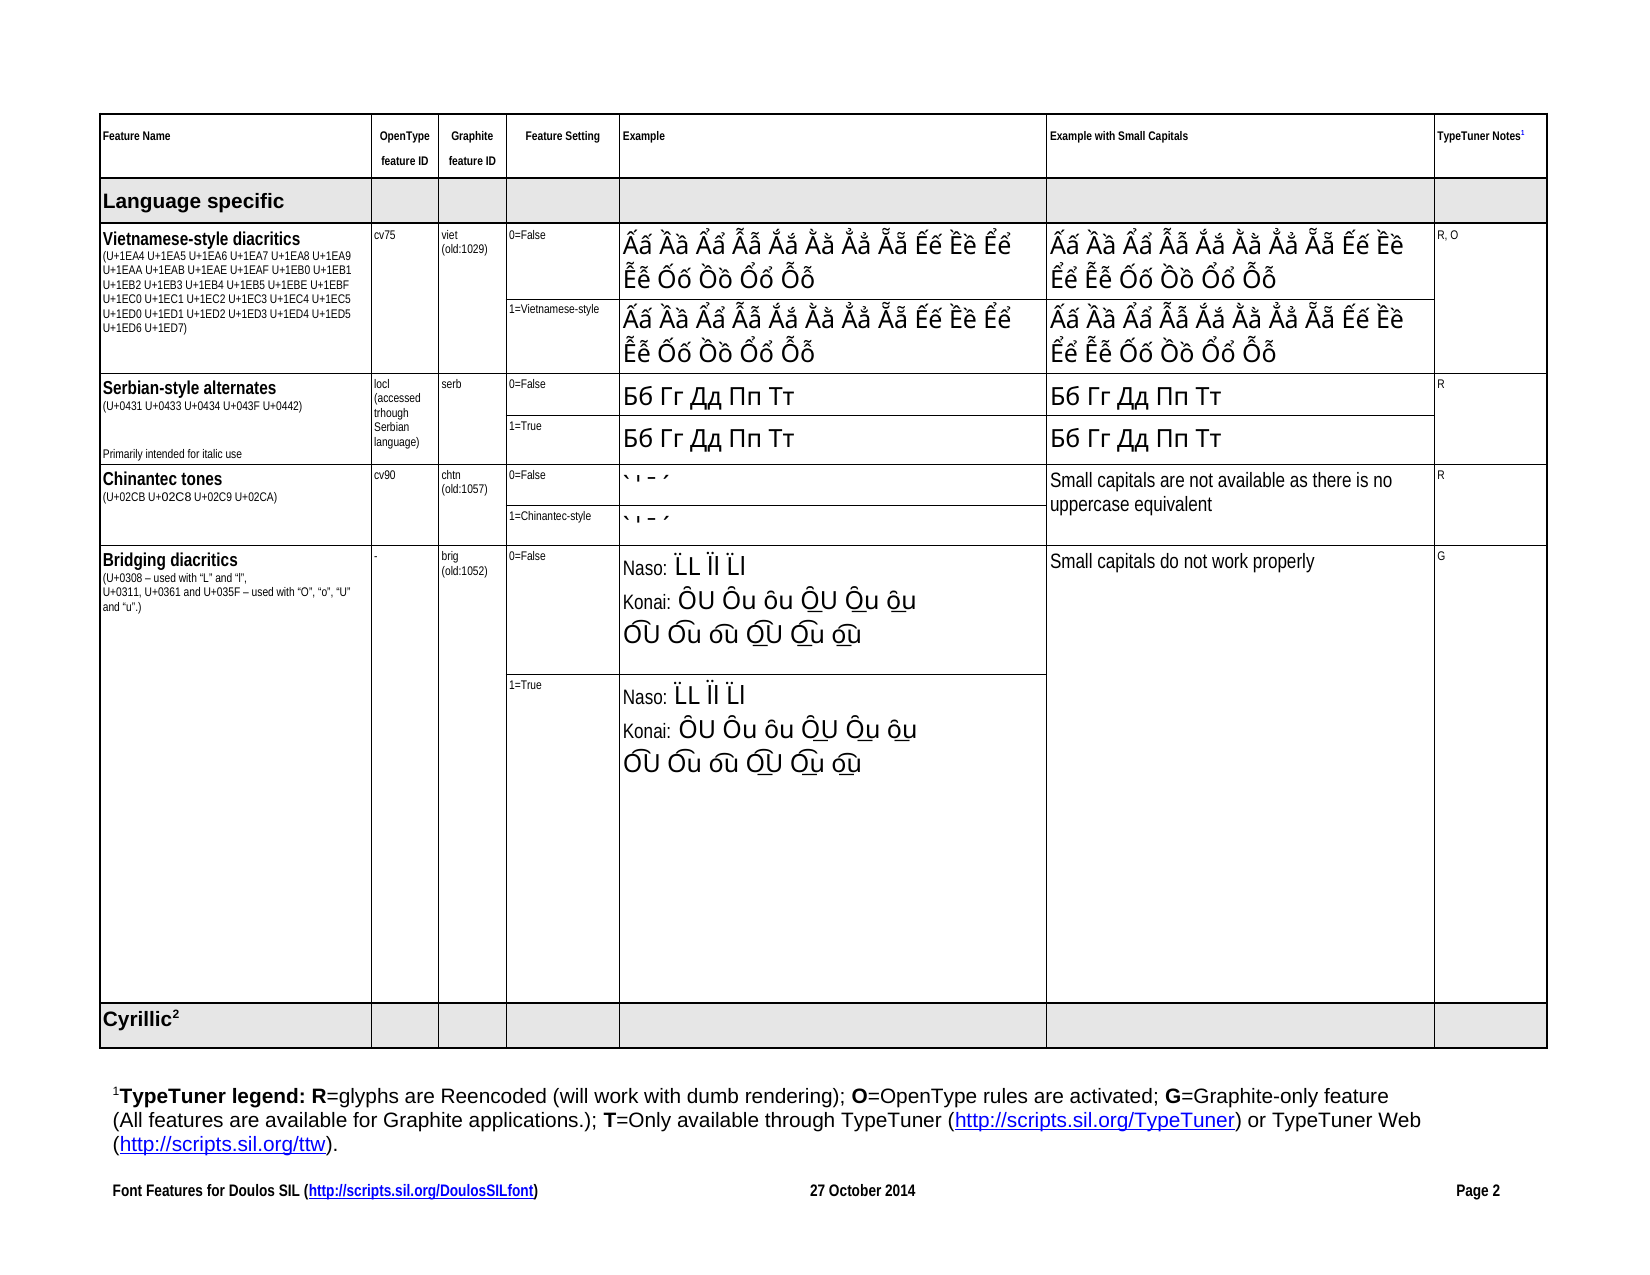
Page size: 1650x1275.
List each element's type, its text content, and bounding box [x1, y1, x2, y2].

table_cell R, O [1435, 224, 1546, 373]
table_cell [620, 1004, 1046, 1047]
table_cell Naso: L̈L l̈l L̈l Konai: ȎU Ȏu ȏu Ȏ͟U Ȏ͟u ȏ͟u O͡U O͡u o͡u O͟͡U O͟͡u o͟͡u [620, 675, 1046, 1002]
table_cell brig (old:1052) [439, 546, 506, 1002]
table_cell [1047, 1004, 1434, 1047]
table_cell [507, 1004, 619, 1047]
table_header TypeTuner Notes [1435, 115, 1546, 177]
table_cell Naso: L̈L l̈l L̈l Konai: ȎU Ȏu ȏu Ȏ͟U Ȏ͟u ȏ͟u O͡U O͡u o͡u O͟͡U O͟͡u o͟͡u [620, 546, 1046, 674]
table_cell R [1435, 465, 1546, 545]
table_cell [439, 1004, 506, 1047]
table_cell viet (old:1029) [439, 224, 506, 373]
table_cell 0=False [507, 465, 619, 505]
table_cell Ấấ Ầầ Ẩẩ Ẫẫ Ắắ Ằằ Ẳẳ Ẵẵ Ếế Ềề Ểể Ễễ Ốố Ồồ Ổổ Ỗỗ [620, 300, 1046, 373]
table_cell Бб Гг Дд Пп Тт [620, 416, 1046, 464]
table_cell chtn (old:1057) [439, 465, 506, 545]
table_cell 1=True [507, 675, 619, 1002]
table_cell Бб Гг Дд Пп Тт [1047, 416, 1434, 464]
table_header Feature Name [101, 115, 371, 177]
table_cell [507, 179, 619, 222]
table_cell [439, 179, 506, 222]
table_cell cv90 [372, 465, 438, 545]
table_cell ˋ ˈ ˉ ˊ [620, 465, 1046, 505]
table_cell Serbian-style alternates (U+0431 U+0433 U+0434 U+043F U+0442) Primarily intended for italic use [101, 374, 371, 464]
table_header Graphite feature ID [439, 115, 506, 177]
table_cell 0=False [507, 224, 619, 298]
table_cell Chinantec tones (U+02CB U+02C8 U+02C9 U+02CA) [101, 465, 371, 545]
table_cell Бб Гг Дд Пп Тт [1047, 374, 1434, 415]
table_cell [1435, 1004, 1546, 1047]
table_cell Бб Гг Дд Пп Тт [620, 374, 1046, 415]
table_cell 1=Chinantec-style [507, 506, 619, 545]
table_cell R [1435, 374, 1546, 464]
table_cell 0=False [507, 546, 619, 674]
table_cell [372, 179, 438, 222]
table_cell - [372, 546, 438, 1002]
table_cell [1435, 179, 1546, 222]
table_cell Language specific [101, 179, 371, 222]
table_cell cv75 [372, 224, 438, 373]
table_header Example [620, 115, 1046, 177]
table_cell 1=Vietnamese-style [507, 300, 619, 373]
table_cell Ấấ Ầầ Ẩẩ Ẫẫ Ắắ Ằằ Ẳẳ Ẵẵ Ếế Ềề Ểể Ễễ Ốố Ồồ Ổổ Ỗỗ [1047, 300, 1434, 373]
table_cell Bridging diacritics (U+0308 – used with “L” and “l”, U+0311, U+0361 and U+035F – used with “O”, “o”, “U” and “u”.) [101, 546, 371, 1002]
table_header OpenType feature ID [372, 115, 438, 177]
table_cell [1047, 179, 1434, 222]
table_header Example with Small Capitals [1047, 115, 1434, 177]
table_cell [372, 1004, 438, 1047]
table_cell locl (accessed trhough Serbian language) [372, 374, 438, 464]
table_header Feature Setting [507, 115, 619, 177]
table_cell 1=True [507, 416, 619, 464]
table_cell G [1435, 546, 1546, 1002]
table_cell Cyrillic [101, 1004, 371, 1047]
table_cell Vietnamese-style diacritics (U+1EA4 U+1EA5 U+1EA6 U+1EA7 U+1EA8 U+1EA9 U+1EAA U+1EAB U+1EAE U+1EAF U+1EB0 U+1EB1 U+1EB2 U+1EB3 U+1EB4 U+1EB5 U+1EBE U+1EBF U+1EC0 U+1EC1 U+1EC2 U+1EC3 U+1EC4 U+1EC5 U+1ED0 U+1ED1 U+1ED2 U+1ED3 U+1ED4 U+1ED5 U+1ED6 U+1ED7) [101, 224, 371, 373]
table_cell Small capitals do not work properly [1047, 546, 1434, 1002]
table_cell Ấấ Ầầ Ẩẩ Ẫẫ Ắắ Ằằ Ẳẳ Ẵẵ Ếế Ềề Ểể Ễễ Ốố Ồồ Ổổ Ỗỗ [620, 224, 1046, 298]
table_cell serb [439, 374, 506, 464]
table_cell 0=False [507, 374, 619, 415]
table_cell [620, 179, 1046, 222]
table_cell Ấấ Ầầ Ẩẩ Ẫẫ Ắắ Ằằ Ẳẳ Ẵẵ Ếế Ềề Ểể Ễễ Ốố Ồồ Ổổ Ỗỗ [1047, 224, 1434, 298]
table_cell ˋ ˈ ˉ ˊ [620, 506, 1046, 545]
table_cell Small capitals are not available as there is no uppercase equivalent [1047, 465, 1434, 545]
